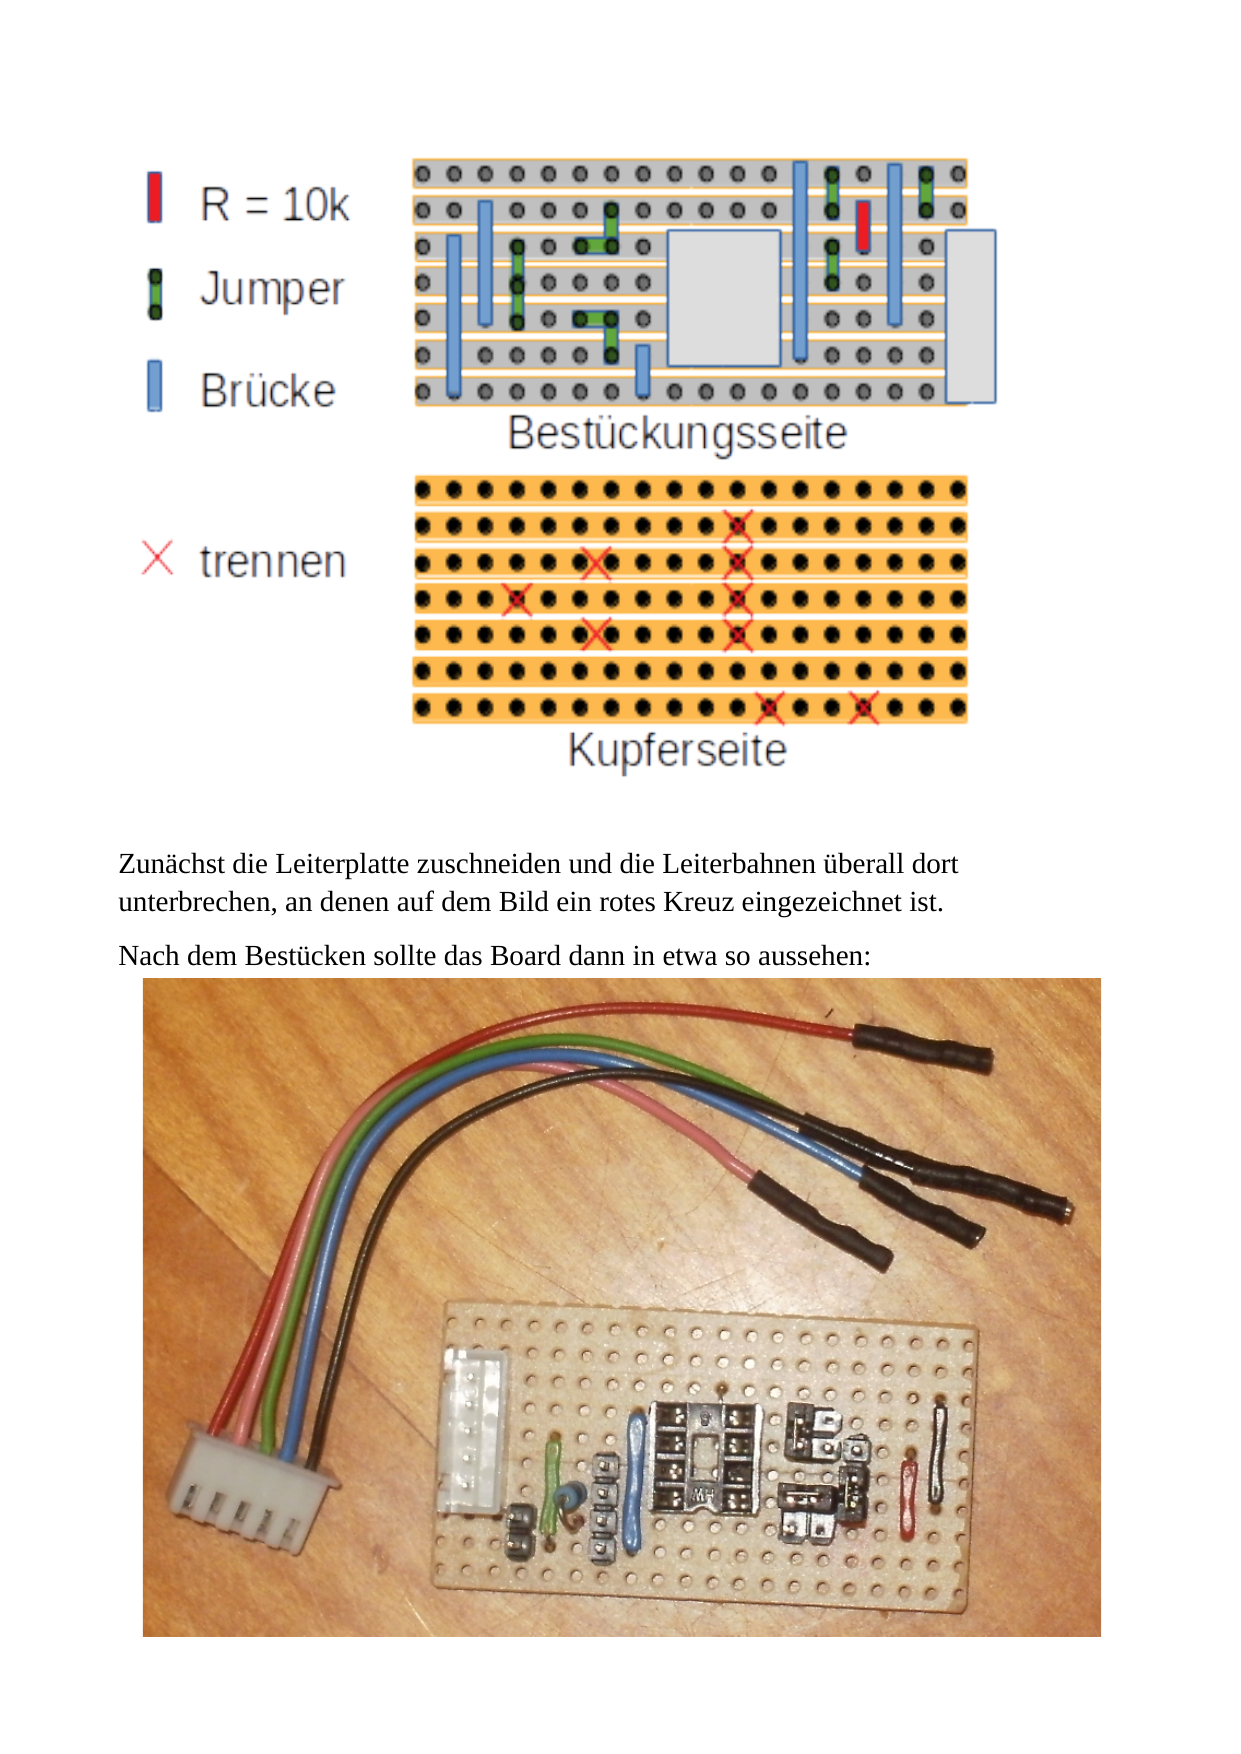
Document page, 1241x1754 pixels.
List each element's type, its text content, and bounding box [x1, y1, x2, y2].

picture [142, 978, 1102, 1637]
text Nach dem Bestücken sollte das Board dann in etwa so aussehen: [118, 938, 1122, 971]
picture [124, 143, 1116, 788]
text Zunächst die Leiterplatte zuschneiden und die Leiterbahnen überall dort unterbrechen, an denen auf dem Bild ein rotes Kreuz eingezeichnet ist. [118, 846, 1122, 918]
